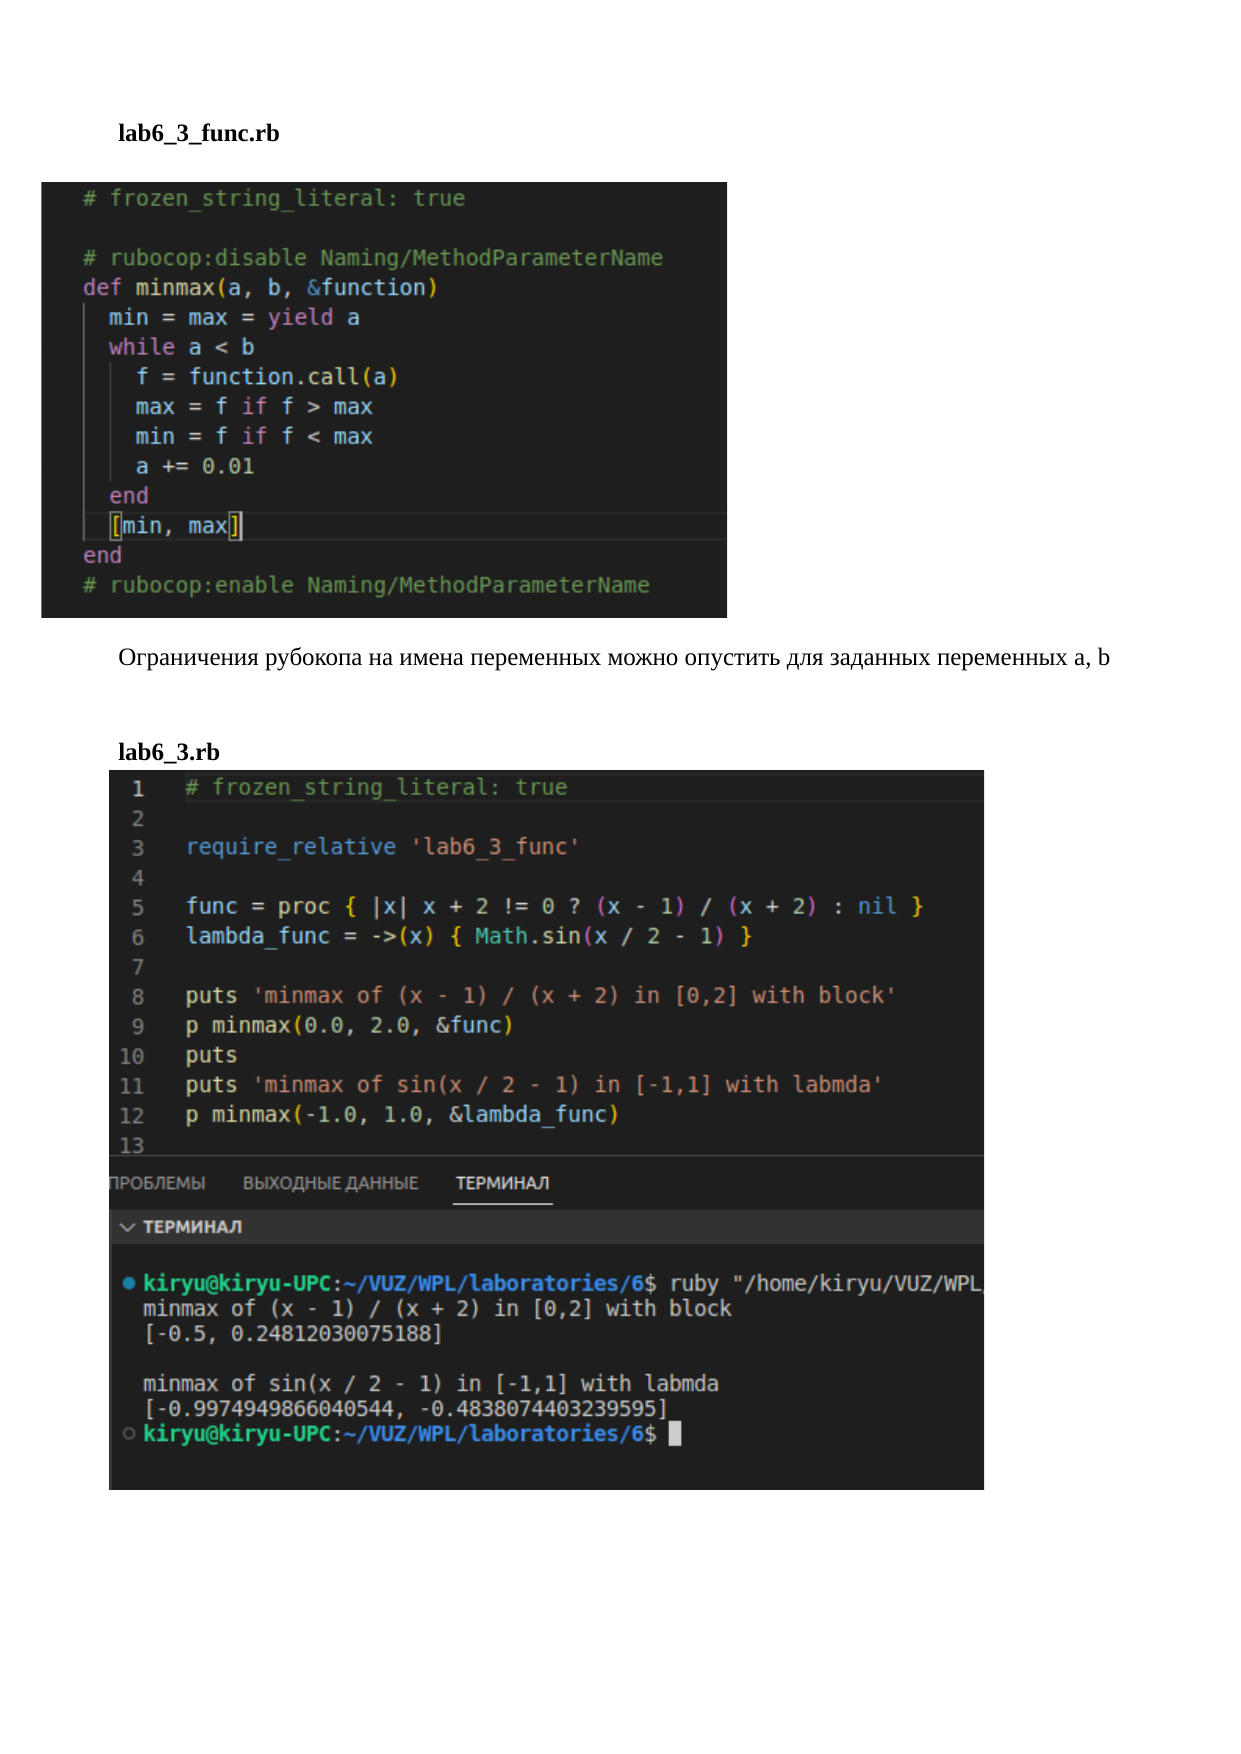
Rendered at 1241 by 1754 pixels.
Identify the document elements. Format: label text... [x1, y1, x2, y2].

picture [109, 770, 985, 1490]
text lab6_3_func.rb [118, 118, 1122, 147]
text Ограничения рубокопа на имена переменных можно опустить для заданных переменных a, b [118, 642, 1122, 671]
picture [41, 182, 728, 618]
text lab6_3.rb [118, 737, 1122, 766]
